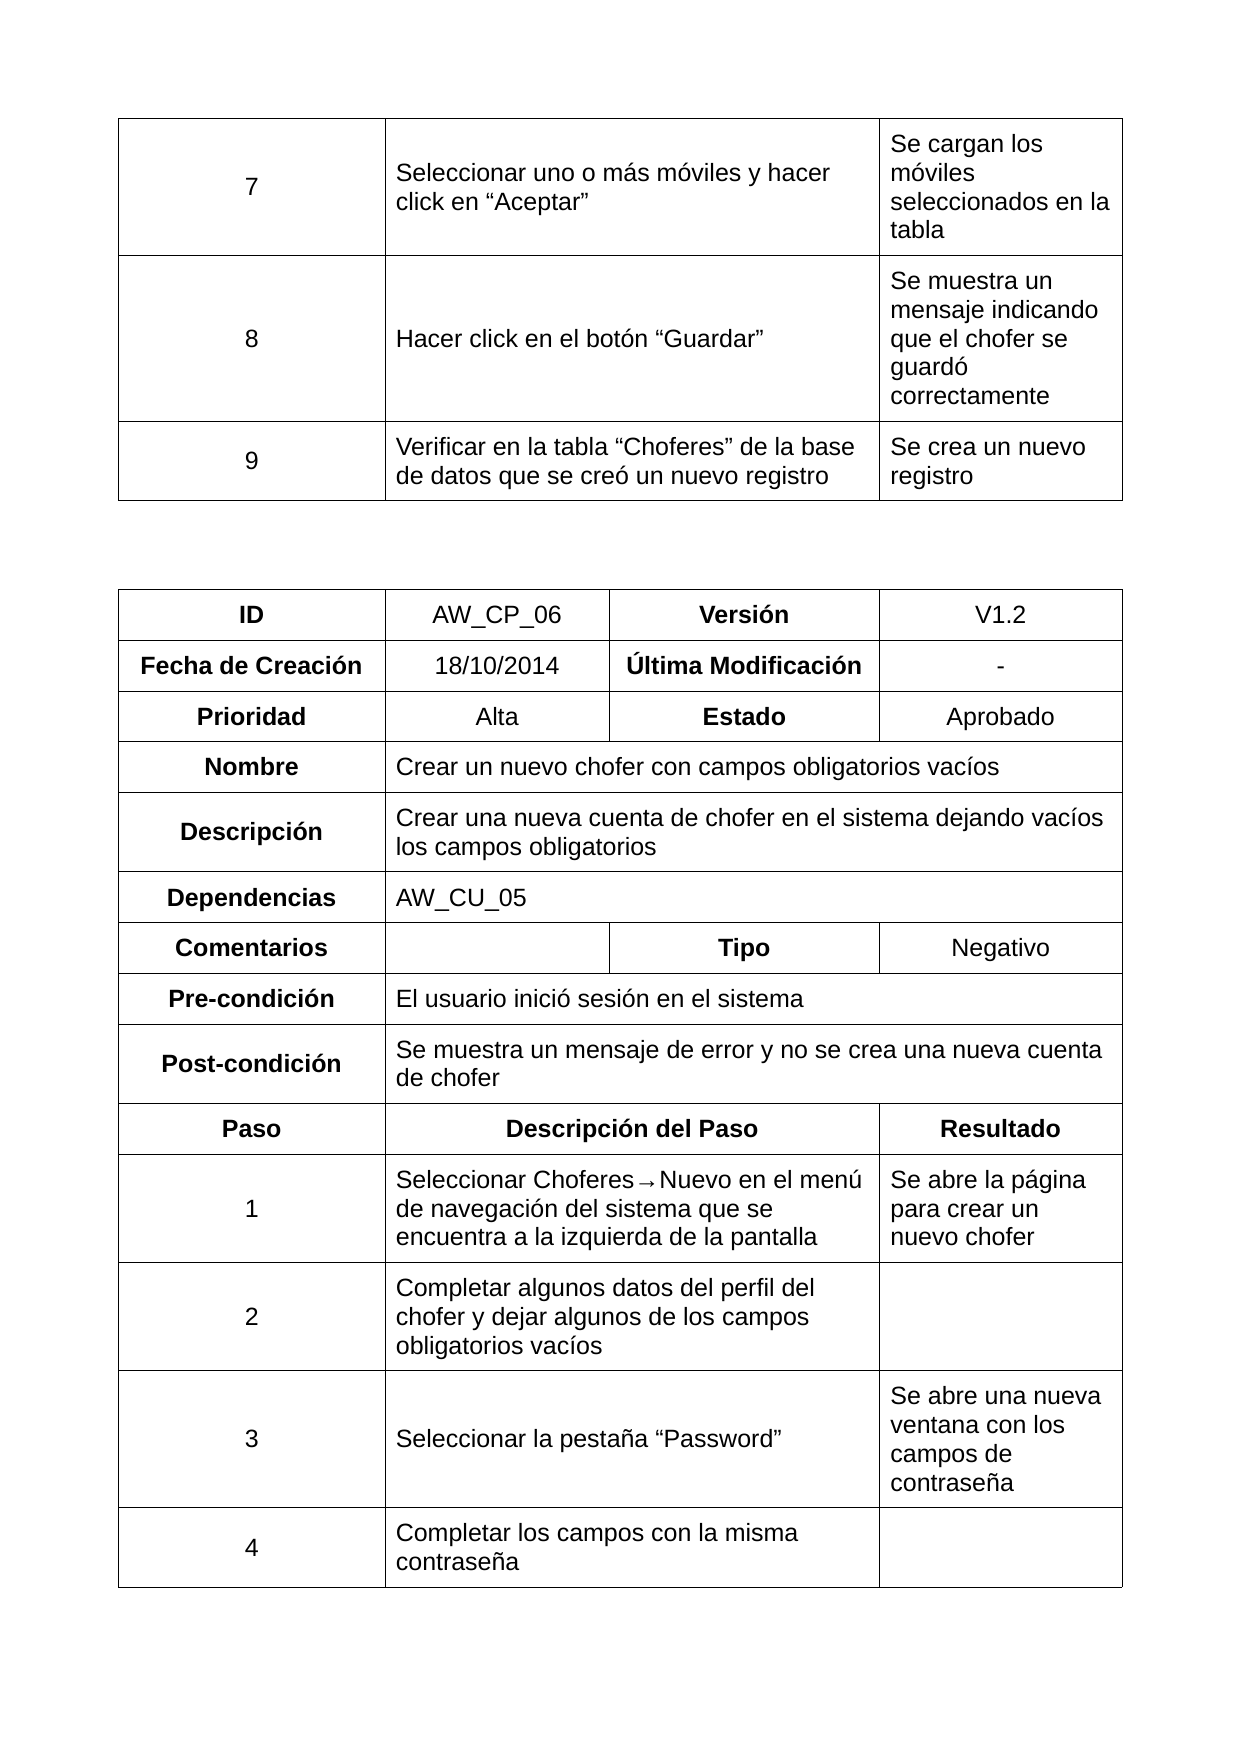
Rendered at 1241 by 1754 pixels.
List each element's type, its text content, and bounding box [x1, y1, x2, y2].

table_cell Verificar en la tabla “Choferes” de la base de datos que se creó un nuevo registro [386, 422, 879, 500]
table_header AW_CP_06 [386, 590, 609, 640]
table_cell 18/10/2014 [386, 641, 609, 691]
table_cell 2 [119, 1263, 385, 1370]
table_header ID [119, 590, 385, 640]
table_cell 1 [119, 1155, 385, 1262]
table_cell Comentarios [119, 923, 385, 973]
table_cell 3 [119, 1371, 385, 1507]
table_cell 7 [119, 119, 385, 255]
table_cell Se cargan los móviles seleccionados en la tabla [880, 119, 1122, 255]
table_cell Última Modificación [610, 641, 879, 691]
table_cell 4 [119, 1508, 385, 1587]
table_cell Crear un nuevo chofer con campos obligatorios vacíos [386, 742, 1122, 792]
table_cell Pre-condición [119, 974, 385, 1024]
table_cell Estado [610, 692, 879, 741]
table_cell Seleccionar Choferes→Nuevo en el menú de navegación del sistema que se encuentra a la izquierda de la pantalla [386, 1155, 879, 1262]
table_cell Se muestra un mensaje de error y no se crea una nueva cuenta de chofer [386, 1025, 1122, 1103]
table_cell Completar los campos con la misma contraseña [386, 1508, 879, 1587]
table_cell Fecha de Creación [119, 641, 385, 691]
table_cell 9 [119, 422, 385, 500]
table_cell [880, 1508, 1122, 1587]
table_cell Completar algunos datos del perfil del chofer y dejar algunos de los campos obligatorios vacíos [386, 1263, 879, 1370]
table_cell Descripción del Paso [386, 1104, 879, 1154]
table_cell Alta [386, 692, 609, 741]
table_cell Post-condición [119, 1025, 385, 1103]
table_cell Descripción [119, 793, 385, 871]
table_cell Se abre una nueva ventana con los campos de contraseña [880, 1371, 1122, 1507]
table_cell Hacer click en el botón “Guardar” [386, 256, 879, 421]
table_cell Nombre [119, 742, 385, 792]
table_cell Se abre la página para crear un nuevo chofer [880, 1155, 1122, 1262]
table_cell Dependencias [119, 872, 385, 922]
table_cell AW_CU_05 [386, 872, 1122, 922]
table_cell Aprobado [880, 692, 1122, 741]
table_cell Se crea un nuevo registro [880, 422, 1122, 500]
table_cell Negativo [880, 923, 1122, 973]
table_cell Seleccionar uno o más móviles y hacer click en “Aceptar” [386, 119, 879, 255]
table_cell El usuario inició sesión en el sistema [386, 974, 1122, 1024]
table_cell Tipo [610, 923, 879, 973]
table_header V1.2 [880, 590, 1122, 640]
table_cell [880, 1263, 1122, 1370]
table_cell Se muestra un mensaje indicando que el chofer se guardó correctamente [880, 256, 1122, 421]
table_cell Resultado [880, 1104, 1122, 1154]
table_cell - [880, 641, 1122, 691]
table_cell Prioridad [119, 692, 385, 741]
table_cell Crear una nueva cuenta de chofer en el sistema dejando vacíos los campos obligatorios [386, 793, 1122, 871]
table_cell Paso [119, 1104, 385, 1154]
table_cell 8 [119, 256, 385, 421]
table_header Versión [610, 590, 879, 640]
table_cell Seleccionar la pestaña “Password” [386, 1371, 879, 1507]
table_cell [386, 923, 609, 973]
